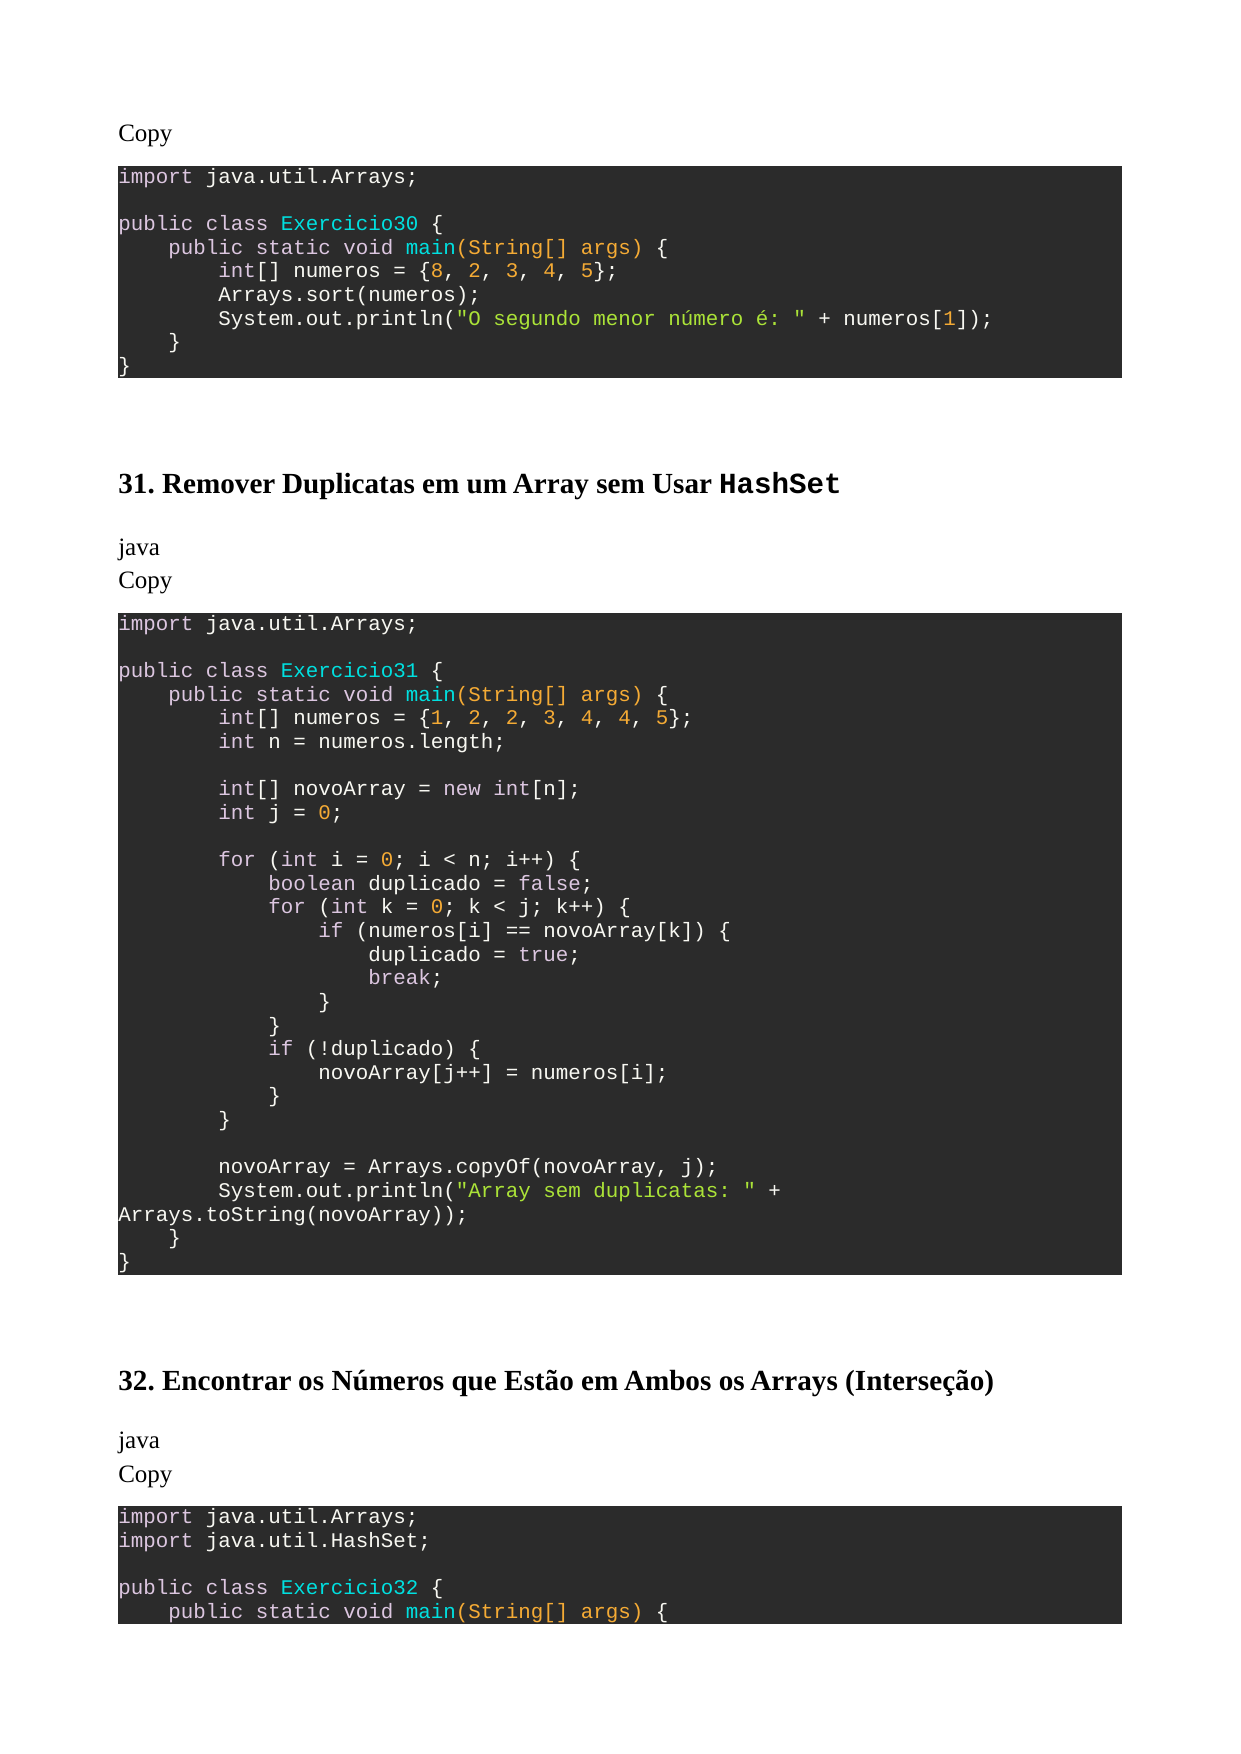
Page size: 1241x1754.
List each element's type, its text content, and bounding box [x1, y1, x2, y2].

text int[] numeros = {1, 2, 2, 3, 4, 4, 5}; [118, 707, 1122, 731]
text java [118, 532, 1122, 561]
text java [118, 1426, 1122, 1454]
text Copy [118, 118, 1122, 147]
text import java.util.HashSet; [118, 1530, 1122, 1553]
text } [118, 1227, 1122, 1251]
text novoArray = Arrays.copyOf(novoArray, j); [118, 1156, 1122, 1180]
text public static void main(String[] args) { [118, 683, 1122, 707]
text int j = 0; [118, 802, 1122, 825]
text duplicado = true; [118, 944, 1122, 967]
text } [118, 1109, 1122, 1133]
text int[] novoArray = new int[n]; [118, 778, 1122, 802]
text } [118, 1086, 1122, 1109]
text System.out.println("Array sem duplicatas: " + Arrays.toString(novoArray)); [118, 1180, 1122, 1227]
text if (numeros[i] == novoArray[k]) { [118, 920, 1122, 944]
subtitle 31. Remover Duplicatas em um Array sem Usar HashSet [118, 466, 1122, 502]
text } [118, 1251, 1122, 1275]
text Copy [118, 1459, 1122, 1487]
text break; [118, 967, 1122, 991]
text boolean duplicado = false; [118, 873, 1122, 896]
text if (!duplicado) { [118, 1038, 1122, 1062]
text import java.util.Arrays; [118, 166, 1122, 189]
text } [118, 991, 1122, 1014]
text public static void main(String[] args) { [118, 1601, 1122, 1624]
text for (int i = 0; i < n; i++) { [118, 849, 1122, 873]
text Arrays.sort(numeros); [118, 284, 1122, 308]
text } [118, 355, 1122, 378]
text for (int k = 0; k < j; k++) { [118, 896, 1122, 920]
text int[] numeros = {8, 2, 3, 4, 5}; [118, 260, 1122, 284]
text System.out.println("O segundo menor número é: " + numeros[1]); [118, 308, 1122, 331]
text } [118, 1014, 1122, 1038]
text novoArray[j++] = numeros[i]; [118, 1062, 1122, 1086]
text public class Exercicio30 { [118, 213, 1122, 237]
subtitle 32. Encontrar os Números que Estão em Ambos os Arrays (Interseção) [118, 1363, 1122, 1396]
text Copy [118, 565, 1122, 594]
text import java.util.Arrays; [118, 1506, 1122, 1530]
text } [118, 331, 1122, 355]
text int n = numeros.length; [118, 731, 1122, 754]
text public class Exercicio32 { [118, 1577, 1122, 1601]
text import java.util.Arrays; [118, 613, 1122, 636]
text public static void main(String[] args) { [118, 237, 1122, 260]
text public class Exercicio31 { [118, 660, 1122, 683]
